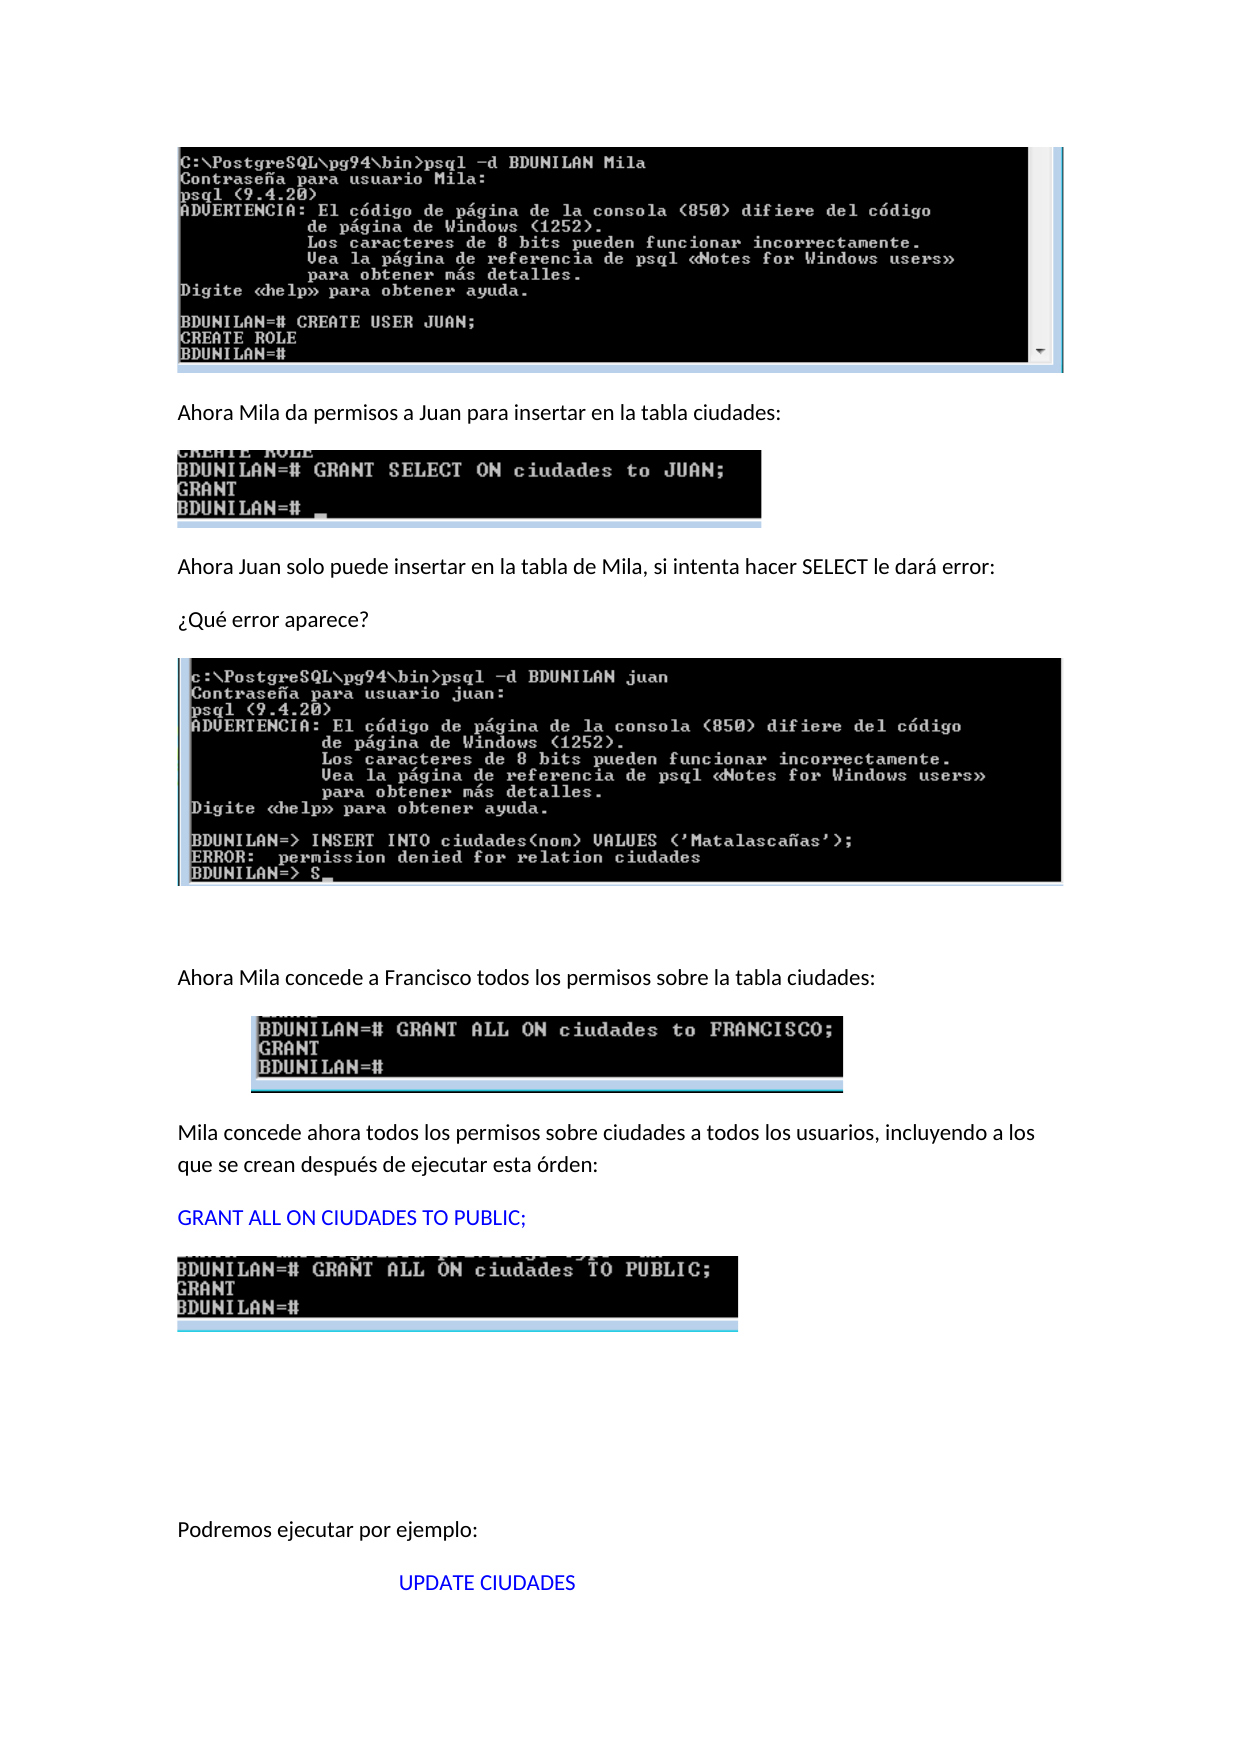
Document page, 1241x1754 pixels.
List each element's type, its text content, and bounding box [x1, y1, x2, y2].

picture [177, 1256, 739, 1332]
text Ahora Juan solo puede insertar en la tabla de Mila, si intenta hacer SELECT le dará error: [177, 552, 1063, 580]
picture [177, 658, 1064, 886]
text Podremos ejecutar por ejemplo: [177, 1515, 1063, 1543]
text GRANT ALL ON CIUDADES TO PUBLIC; [177, 1203, 1063, 1231]
picture [177, 147, 1064, 373]
picture [177, 450, 762, 528]
text UPDATE CIUDADES [398, 1568, 1063, 1596]
text Ahora Mila da permisos a Juan para insertar en la tabla ciudades: [177, 398, 1063, 426]
text ¿Qué error aparece? [177, 605, 1063, 633]
text Ahora Mila concede a Francisco todos los permisos sobre la tabla ciudades: [177, 963, 1063, 991]
picture [251, 1016, 844, 1093]
text Mila concede ahora todos los permisos sobre ciudades a todos los usuarios, incluyendo a los que se crean después de ejecutar esta órden: [177, 1118, 1063, 1178]
